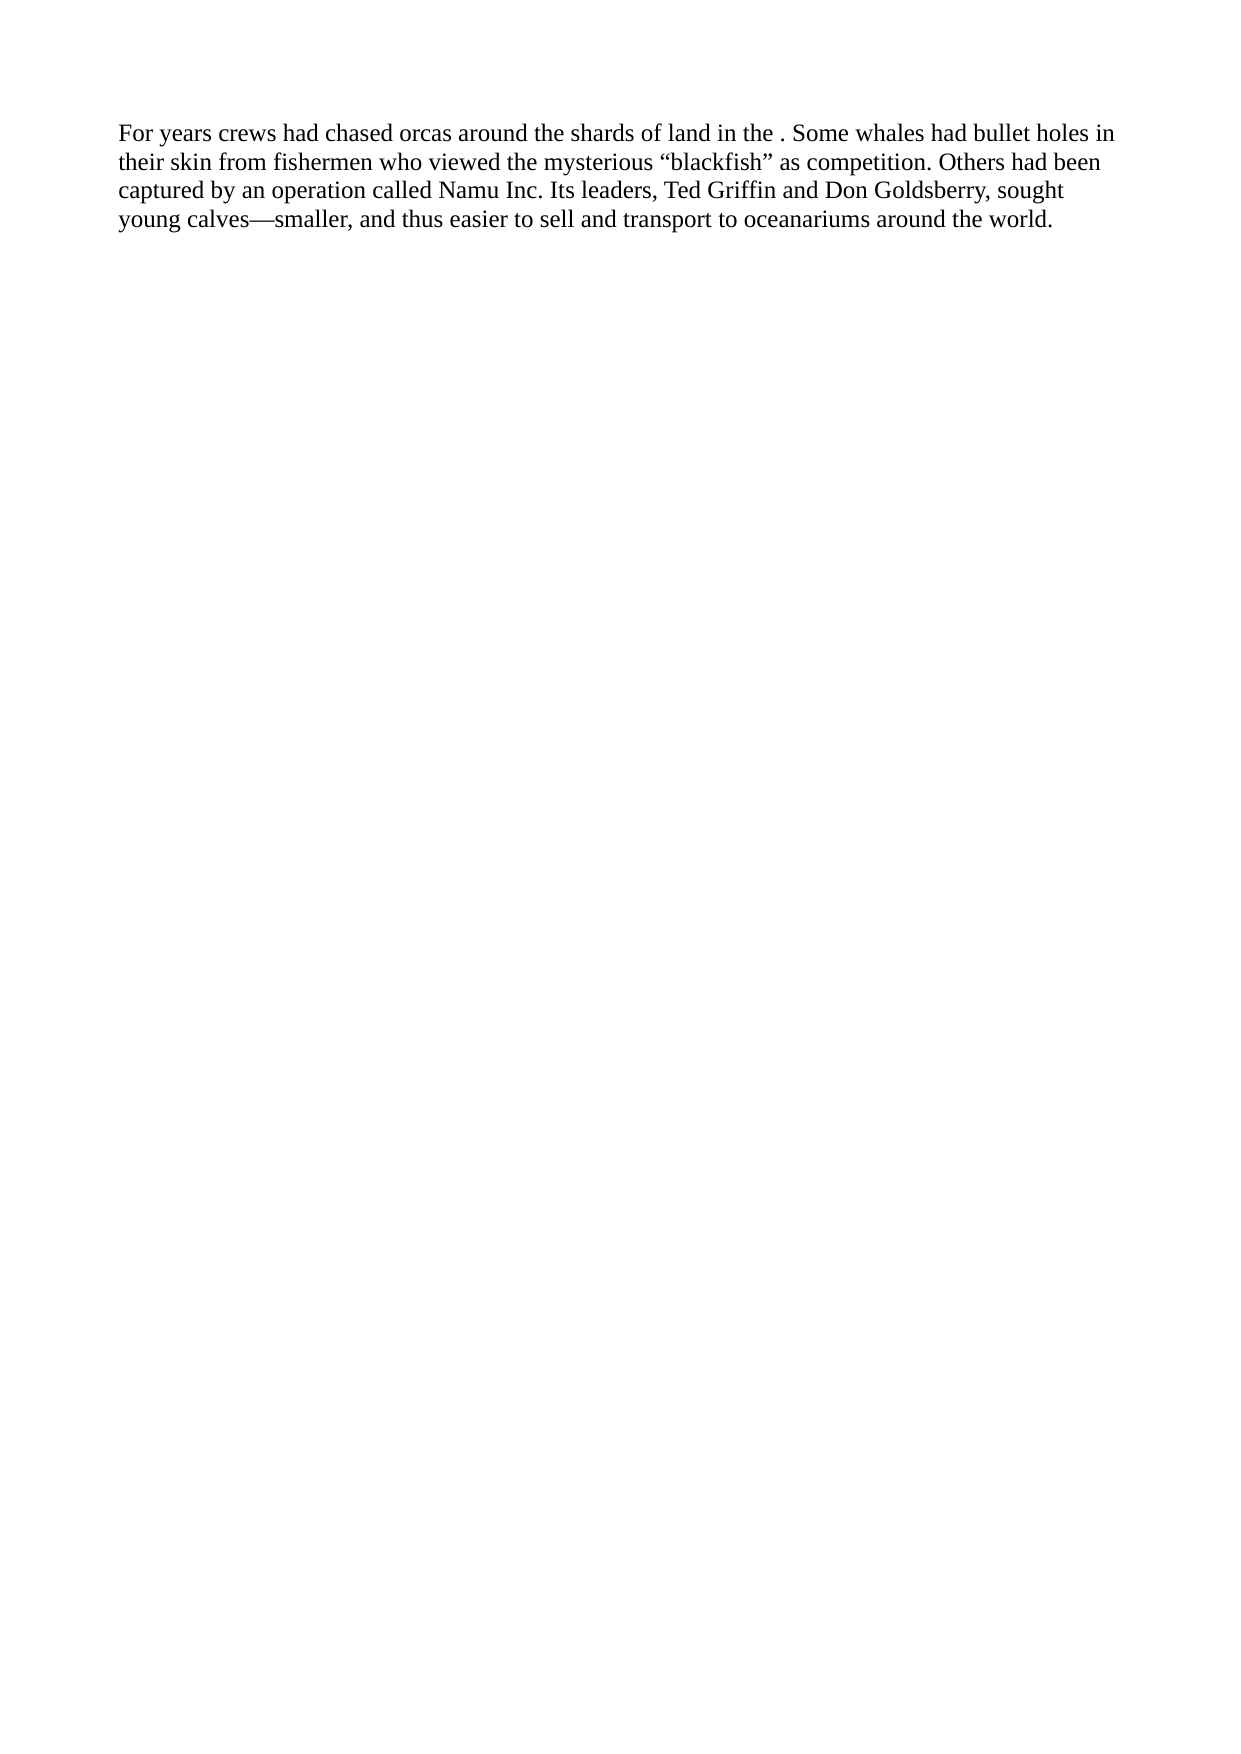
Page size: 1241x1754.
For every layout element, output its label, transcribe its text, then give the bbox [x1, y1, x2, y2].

text For years crews had chased orcas around the shards of land in the . Some whales had bullet holes in their skin from fishermen who viewed the mysterious “blackfish” as competition. Others had been captured by an operation called Namu Inc. Its leaders, Ted Griffin and Don Goldsberry, sought young calves—smaller, and thus easier to sell and transport to oceanariums around the world. [118, 118, 1122, 233]
